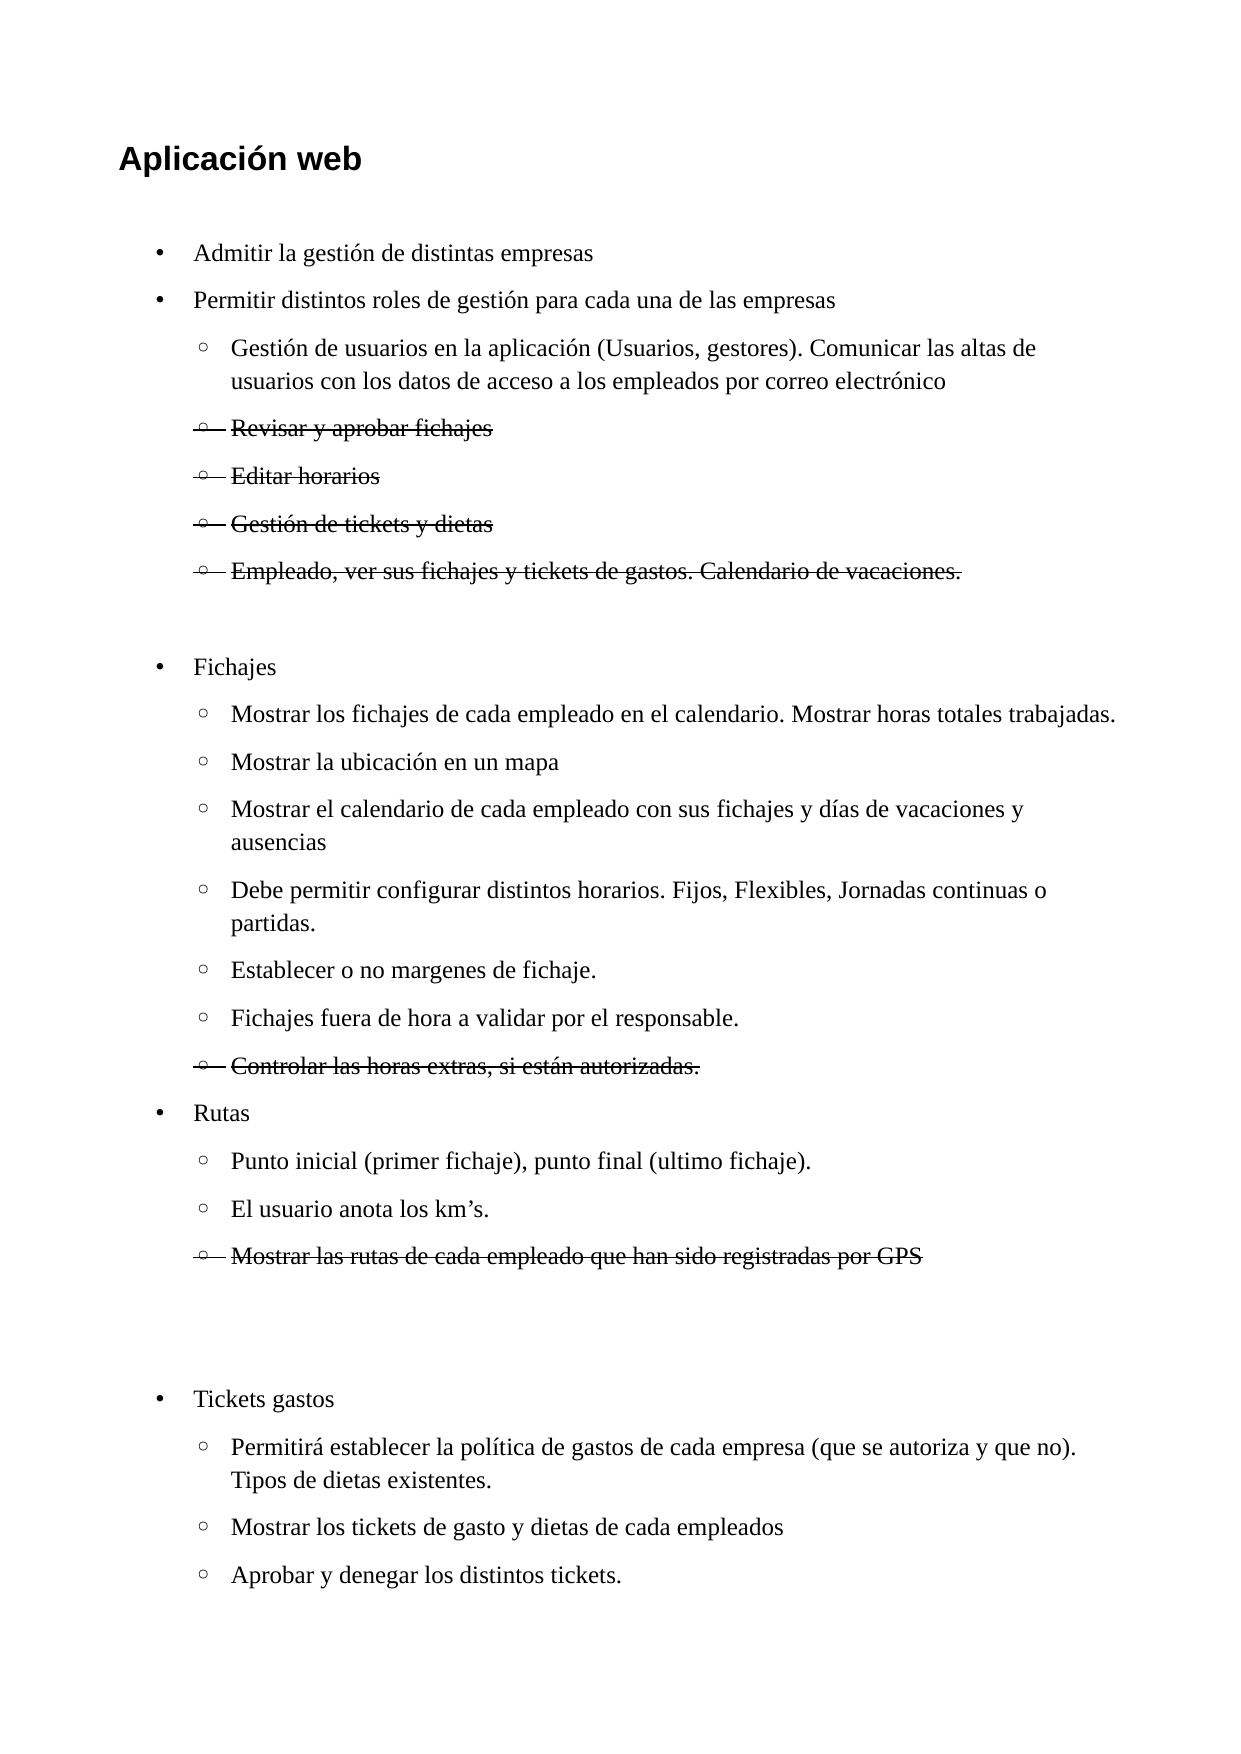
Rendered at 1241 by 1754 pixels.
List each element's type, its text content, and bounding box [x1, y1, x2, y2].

list Revisar y aprobar fichajes [193, 413, 1122, 442]
list Fichajes fuera de hora a validar por el responsable. [193, 1003, 1122, 1032]
list Punto inicial (primer fichaje), punto final (ultimo fichaje). [193, 1146, 1122, 1175]
list Mostrar la ubicación en un mapa [193, 747, 1122, 776]
list Rutas [156, 1098, 1122, 1127]
subtitle Aplicación web [118, 139, 1122, 178]
list Empleado, ver sus fichajes y tickets de gastos. Calendario de vacaciones. [193, 556, 1122, 585]
list Mostrar los tickets de gasto y dietas de cada empleados [193, 1512, 1122, 1541]
list Admitir la gestión de distintas empresas [156, 238, 1122, 266]
list El usuario anota los km’s. [193, 1194, 1122, 1222]
list Editar horarios [193, 461, 1122, 490]
list Mostrar los fichajes de cada empleado en el calendario. Mostrar horas totales trabajadas. [193, 699, 1122, 728]
list Gestión de tickets y dietas [193, 509, 1122, 537]
list Establecer o no margenes de fichaje. [193, 956, 1122, 984]
list Tickets gastos [156, 1384, 1122, 1413]
list Permitirá establecer la política de gastos de cada empresa (que se autoriza y que no). Tipos de dietas existentes. [193, 1432, 1122, 1493]
list Gestión de usuarios en la aplicación (Usuarios, gestores). Comunicar las altas de usuarios con los datos de acceso a los empleados por correo electrónico [193, 333, 1122, 395]
list Aprobar y denegar los distintos tickets. [193, 1560, 1122, 1589]
list Permitir distintos roles de gestión para cada una de las empresas [156, 285, 1122, 314]
list Controlar las horas extras, si están autorizadas. [193, 1051, 1122, 1079]
list Fichajes [156, 652, 1122, 680]
list Mostrar el calendario de cada empleado con sus fichajes y días de vacaciones y ausencias [193, 794, 1122, 856]
list Debe permitir configurar distintos horarios. Fijos, Flexibles, Jornadas continuas o partidas. [193, 875, 1122, 937]
list Mostrar las rutas de cada empleado que han sido registradas por GPS [193, 1241, 1122, 1270]
